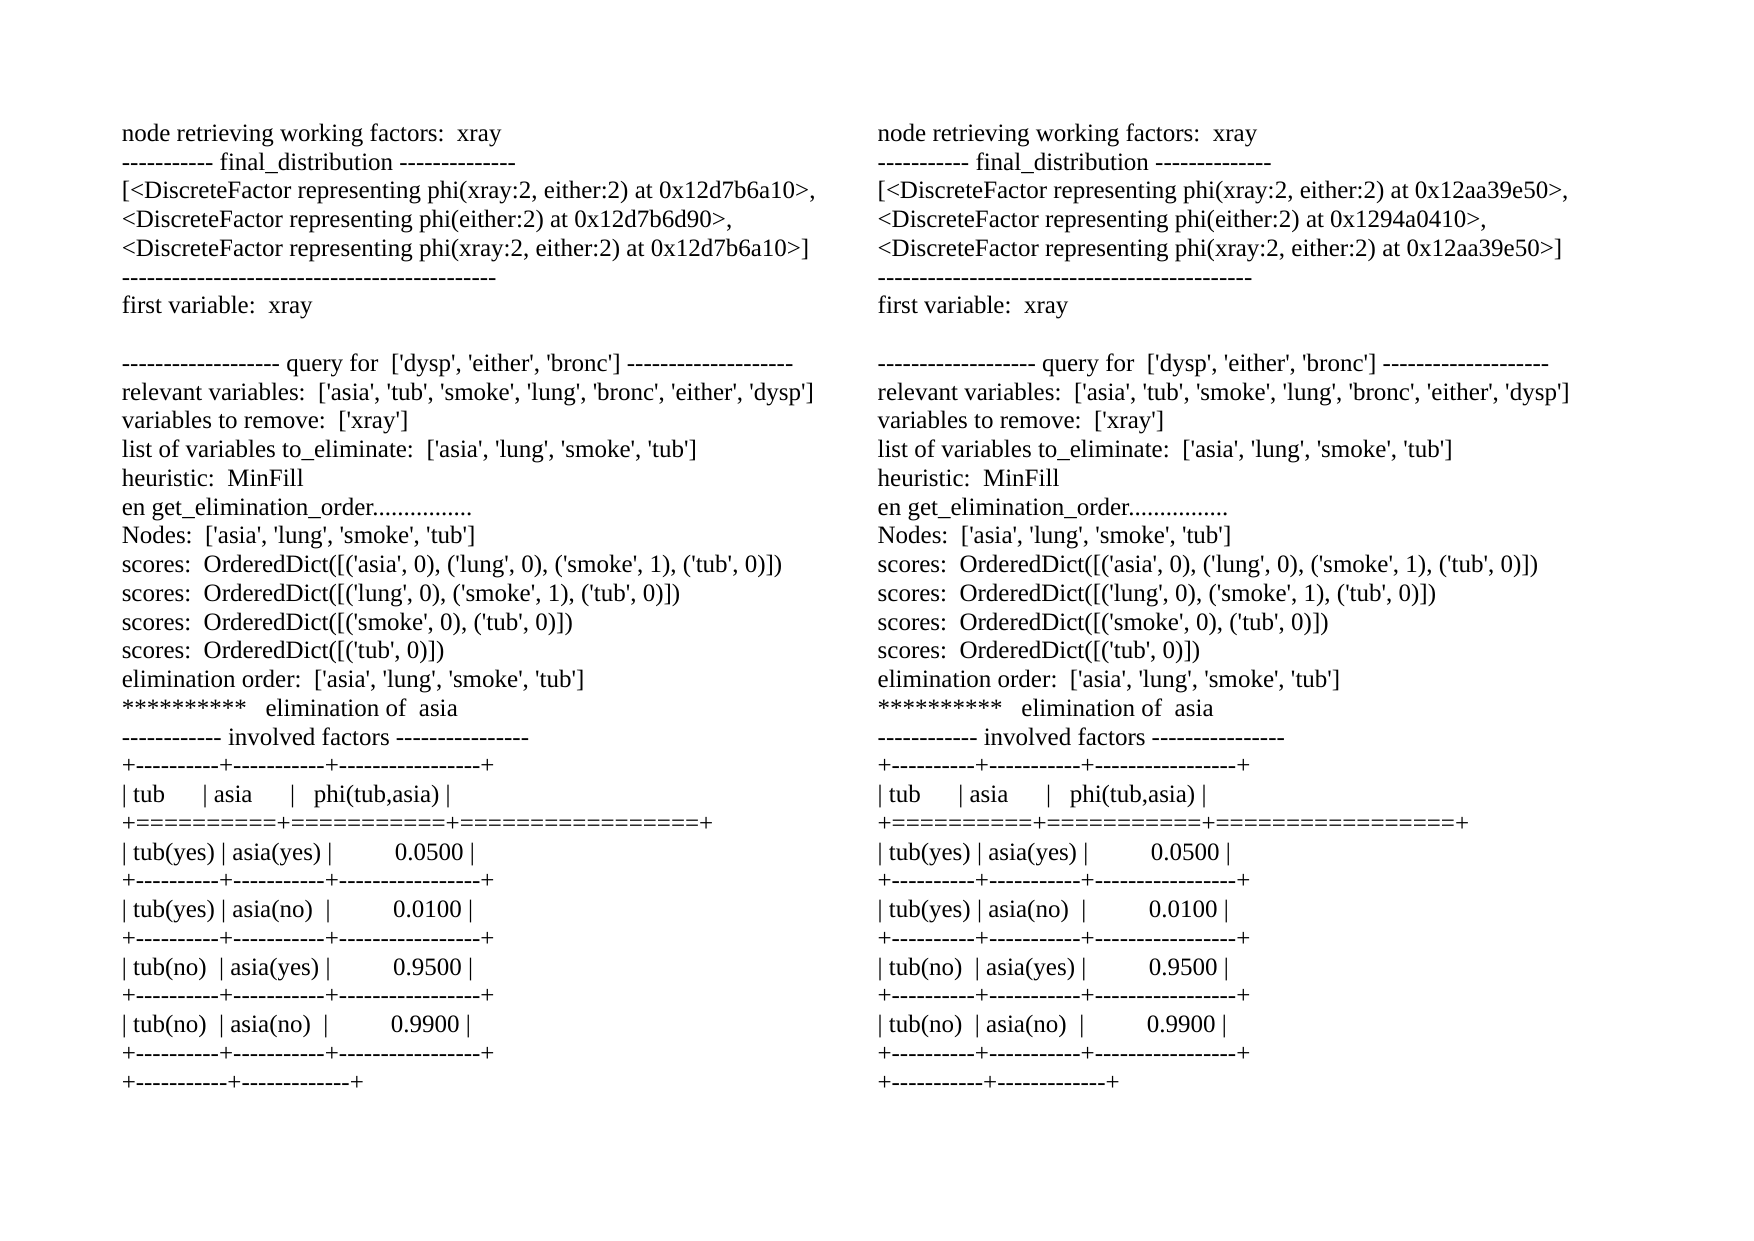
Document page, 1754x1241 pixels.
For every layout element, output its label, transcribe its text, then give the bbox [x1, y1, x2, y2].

table_header node retrieving working factors: xray ----------- final_distribution -------------- [<DiscreteFactor representing phi(xray:2, either:2) at 0x12d7b6a10>, <DiscreteFactor representing phi(either:2) at 0x12d7b6d90>, <DiscreteFactor representing phi(xray:2, either:2) at 0x12d7b6a10>] --------------------------------------------- first variable: xray ------------------- query for ['dysp', 'either', 'bronc'] -------------------- relevant variables: ['asia', 'tub', 'smoke', 'lung', 'bronc', 'either', 'dysp'] variables to remove: ['xray'] list of variables to_eliminate: ['asia', 'lung', 'smoke', 'tub'] heuristic: MinFill en get_elimination_order................ Nodes: ['asia', 'lung', 'smoke', 'tub'] scores: OrderedDict([('asia', 0), ('lung', 0), ('smoke', 1), ('tub', 0)]) scores: OrderedDict([('lung', 0), ('smoke', 1), ('tub', 0)]) scores: OrderedDict([('smoke', 0), ('tub', 0)]) scores: OrderedDict([('tub', 0)]) elimination order: ['asia', 'lung', 'smoke', 'tub'] ********** elimination of asia ------------ involved factors ---------------- +----------+-----------+-----------------+ | tub | asia | phi(tub,asia) | +==========+===========+=================+ | tub(yes) | asia(yes) | 0.0500 | +----------+-----------+-----------------+ | tub(yes) | asia(no) | 0.0100 | +----------+-----------+-----------------+ | tub(no) | asia(yes) | 0.9500 | +----------+-----------+-----------------+ | tub(no) | asia(no) | 0.9900 | +----------+-----------+-----------------+ +-----------+-------------+ [122, 118, 877, 1096]
table_header node retrieving working factors: xray ----------- final_distribution -------------- [<DiscreteFactor representing phi(xray:2, either:2) at 0x12aa39e50>, <DiscreteFactor representing phi(either:2) at 0x1294a0410>, <DiscreteFactor representing phi(xray:2, either:2) at 0x12aa39e50>] --------------------------------------------- first variable: xray ------------------- query for ['dysp', 'either', 'bronc'] -------------------- relevant variables: ['asia', 'tub', 'smoke', 'lung', 'bronc', 'either', 'dysp'] variables to remove: ['xray'] list of variables to_eliminate: ['asia', 'lung', 'smoke', 'tub'] heuristic: MinFill en get_elimination_order................ Nodes: ['asia', 'lung', 'smoke', 'tub'] scores: OrderedDict([('asia', 0), ('lung', 0), ('smoke', 1), ('tub', 0)]) scores: OrderedDict([('lung', 0), ('smoke', 1), ('tub', 0)]) scores: OrderedDict([('smoke', 0), ('tub', 0)]) scores: OrderedDict([('tub', 0)]) elimination order: ['asia', 'lung', 'smoke', 'tub'] ********** elimination of asia ------------ involved factors ---------------- +----------+-----------+-----------------+ | tub | asia | phi(tub,asia) | +==========+===========+=================+ | tub(yes) | asia(yes) | 0.0500 | +----------+-----------+-----------------+ | tub(yes) | asia(no) | 0.0100 | +----------+-----------+-----------------+ | tub(no) | asia(yes) | 0.9500 | +----------+-----------+-----------------+ | tub(no) | asia(no) | 0.9900 | +----------+-----------+-----------------+ +-----------+-------------+ [878, 118, 1636, 1096]
